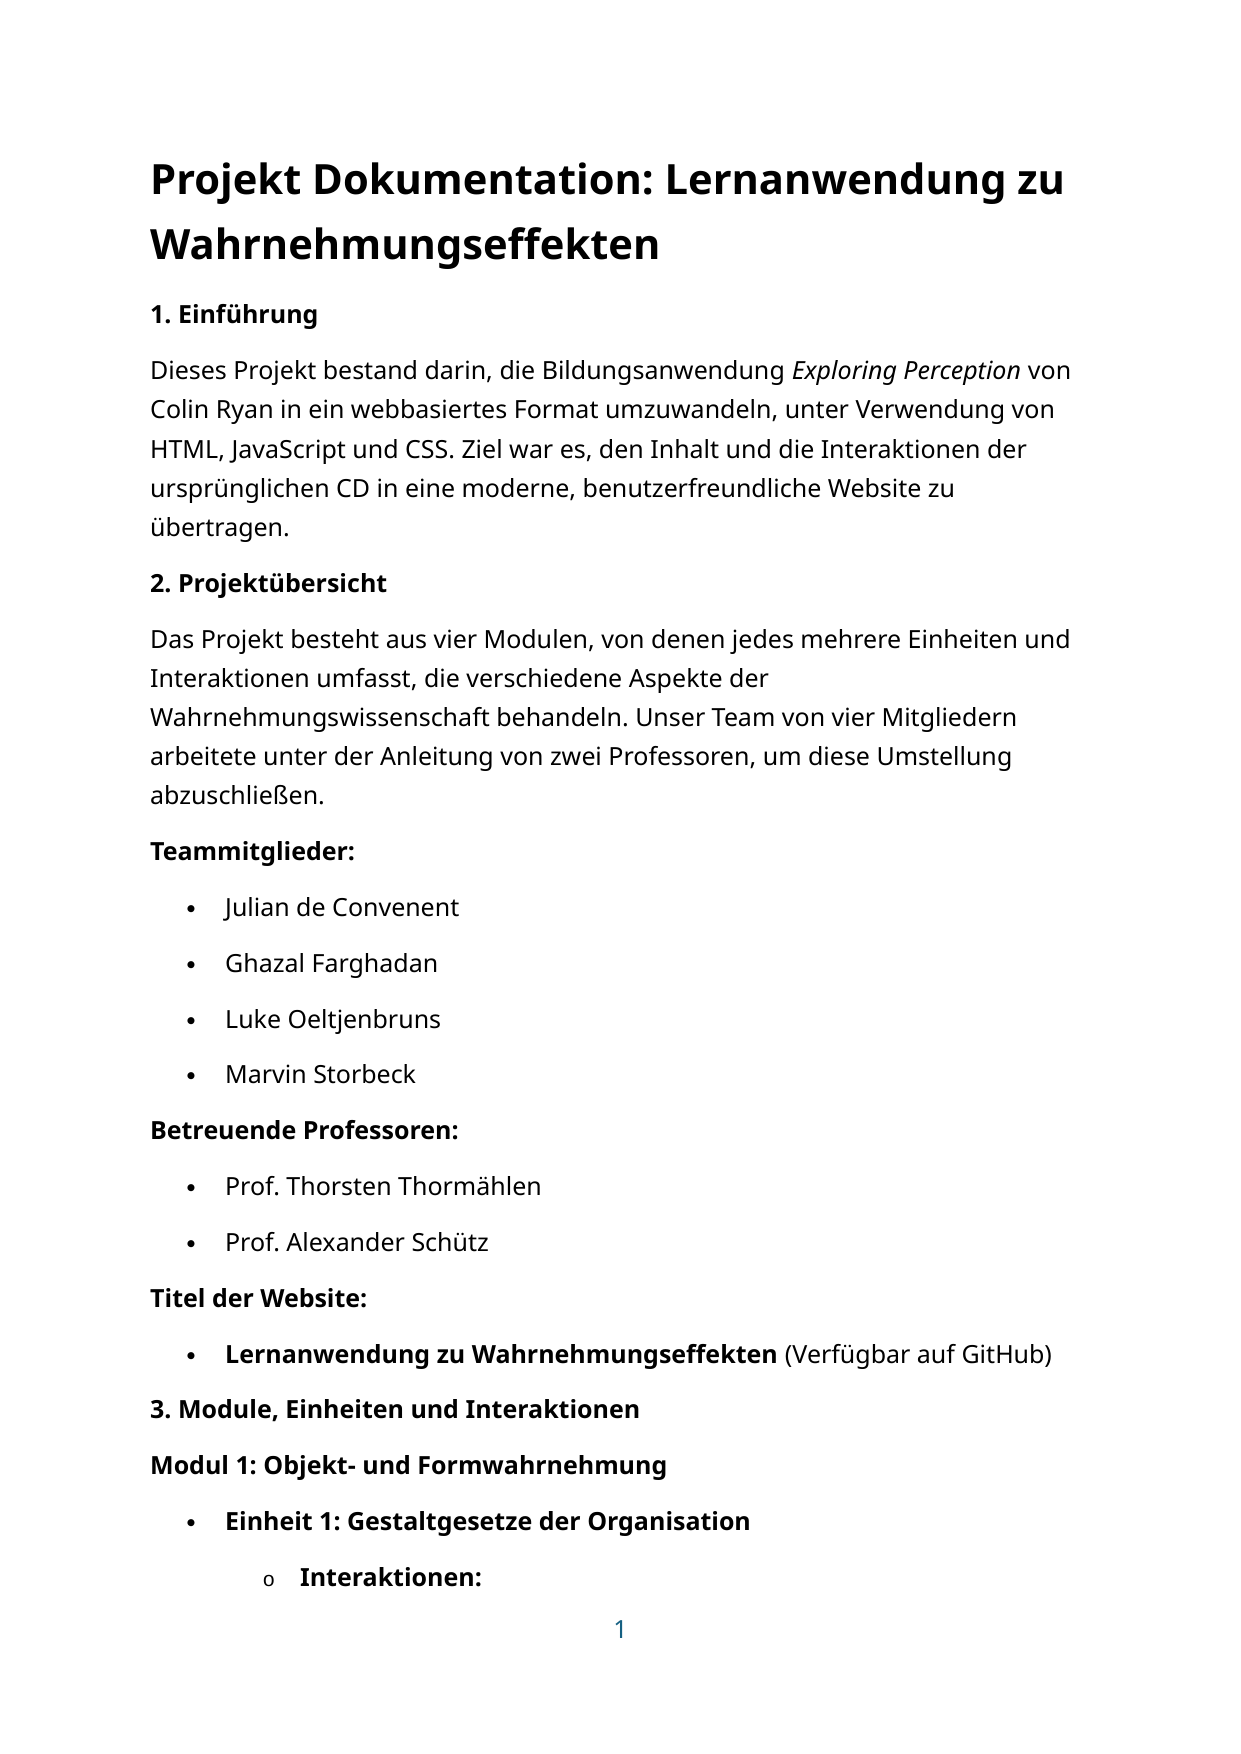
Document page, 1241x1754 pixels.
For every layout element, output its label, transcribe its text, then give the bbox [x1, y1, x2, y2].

text Das Projekt besteht aus vier Modulen, von denen jedes mehrere Einheiten und Interaktionen umfasst, die verschiedene Aspekte der Wahrnehmungswissenschaft behandeln. Unser Team von vier Mitgliedern arbeitete unter der Anleitung von zwei Professoren, um diese Umstellung abzuschließen. [150, 621, 1090, 812]
text Dieses Projekt bestand darin, die Bildungsanwendung Exploring Perception von Colin Ryan in ein webbasiertes Format umzuwandeln, unter Verwendung von HTML, JavaScript und CSS. Ziel war es, den Inhalt und die Interaktionen der ursprünglichen CD in eine moderne, benutzerfreundliche Website zu übertragen. [150, 353, 1090, 544]
list Interaktionen: [262, 1559, 1090, 1594]
list Lernanwendung zu Wahrnehmungseffekten (Verfügbar auf GitHub) [187, 1336, 1090, 1370]
text Teammitglieder: [150, 834, 1090, 868]
text Titel der Website: [150, 1280, 1090, 1314]
list Prof. Alexander Schütz [187, 1224, 1090, 1259]
text 1. Einführung [150, 297, 1090, 331]
list Luke Oeltjenbruns [187, 1001, 1090, 1035]
list Ghazal Farghadan [187, 945, 1090, 979]
text Modul 1: Objekt- und Formwahrnehmung [150, 1448, 1090, 1482]
list Marvin Storbeck [187, 1057, 1090, 1091]
text 3. Module, Einheiten und Interaktionen [150, 1392, 1090, 1426]
text Projekt Dokumentation: Lernanwendung zu Wahrnehmungseffekten [150, 150, 1090, 272]
list Julian de Convenent [187, 889, 1090, 924]
list Prof. Thorsten Thormählen [187, 1169, 1090, 1203]
text Betreuende Professoren: [150, 1113, 1090, 1147]
text 2. Projektübersicht [150, 565, 1090, 599]
list Einheit 1: Gestaltgesetze der Organisation [187, 1504, 1090, 1538]
